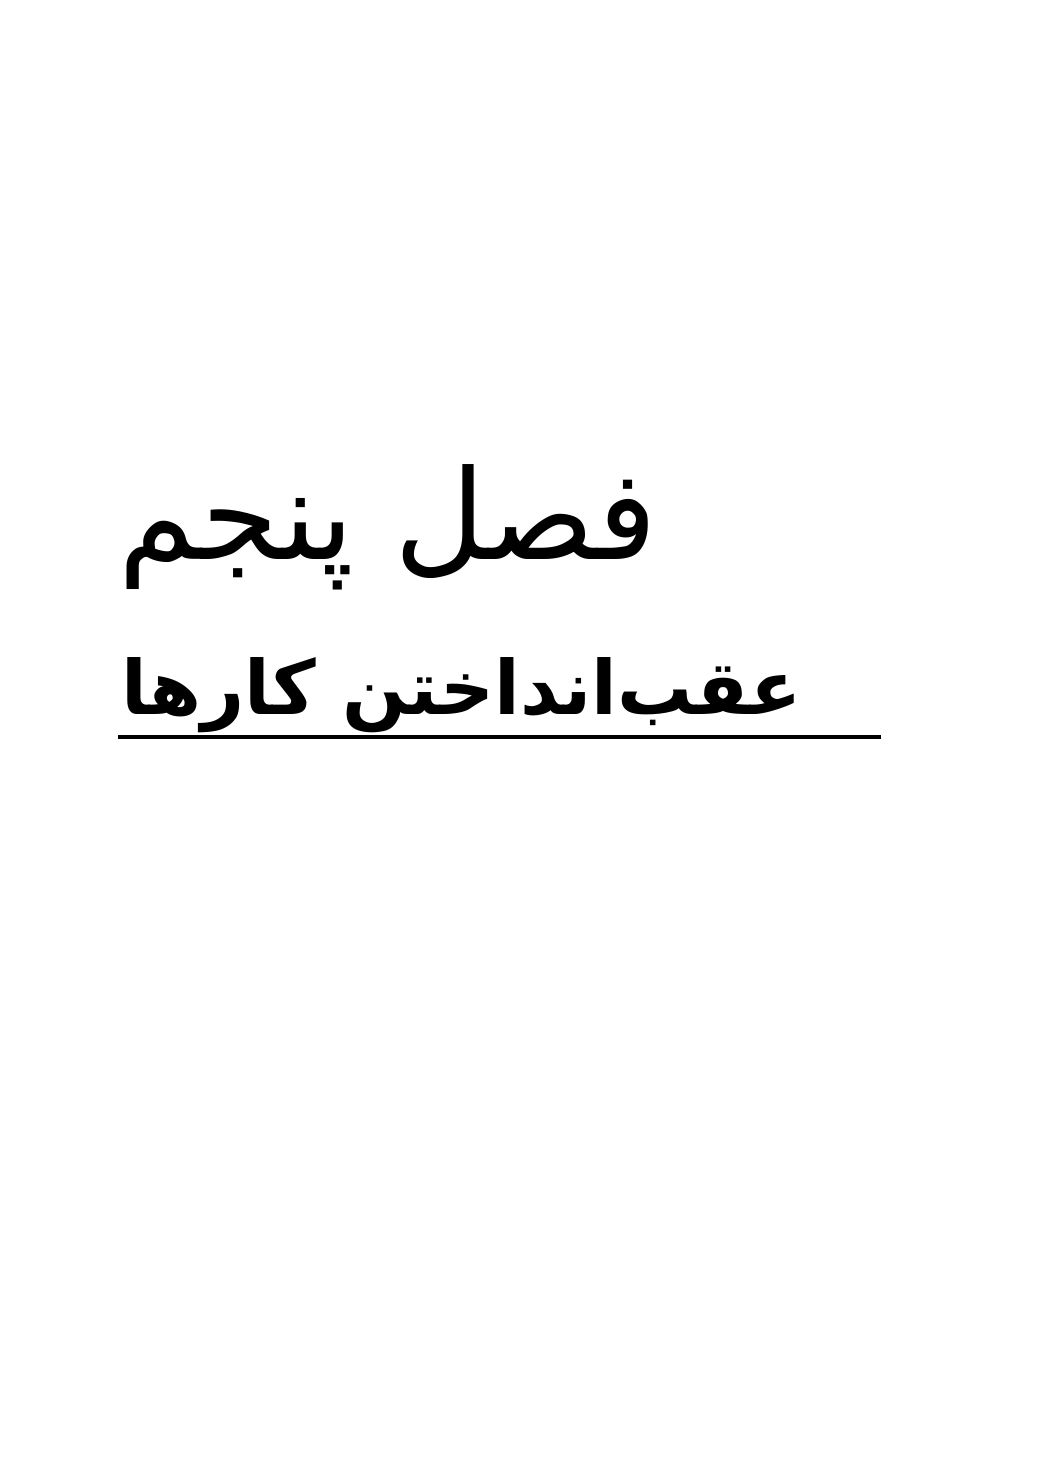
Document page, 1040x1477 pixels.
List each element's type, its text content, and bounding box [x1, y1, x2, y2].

subtitle فصل پنجم [118, 444, 881, 589]
subtitle عقب‌انداختن کارها [118, 642, 881, 735]
